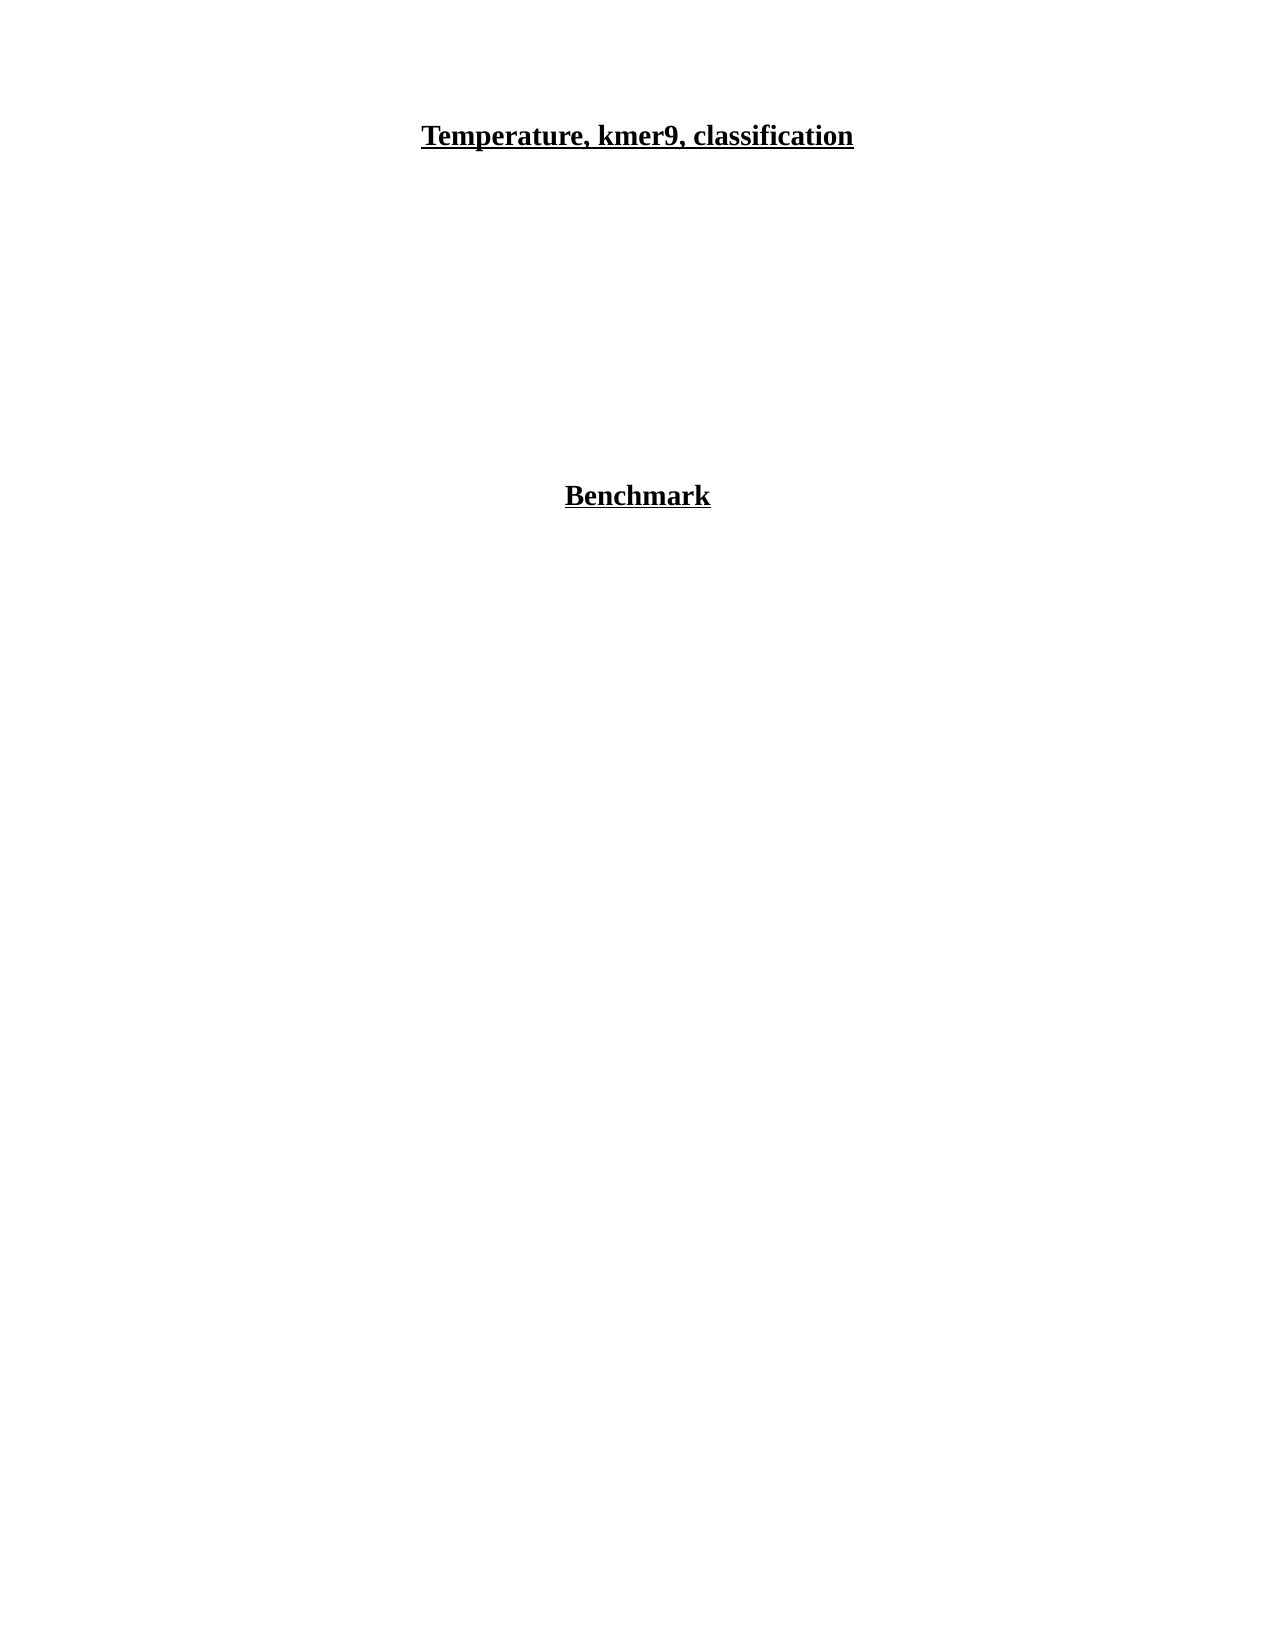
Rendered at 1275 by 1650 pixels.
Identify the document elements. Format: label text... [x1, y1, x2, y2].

text Benchmark [118, 478, 1157, 511]
text Temperature, kmer9, classification [118, 118, 1157, 152]
